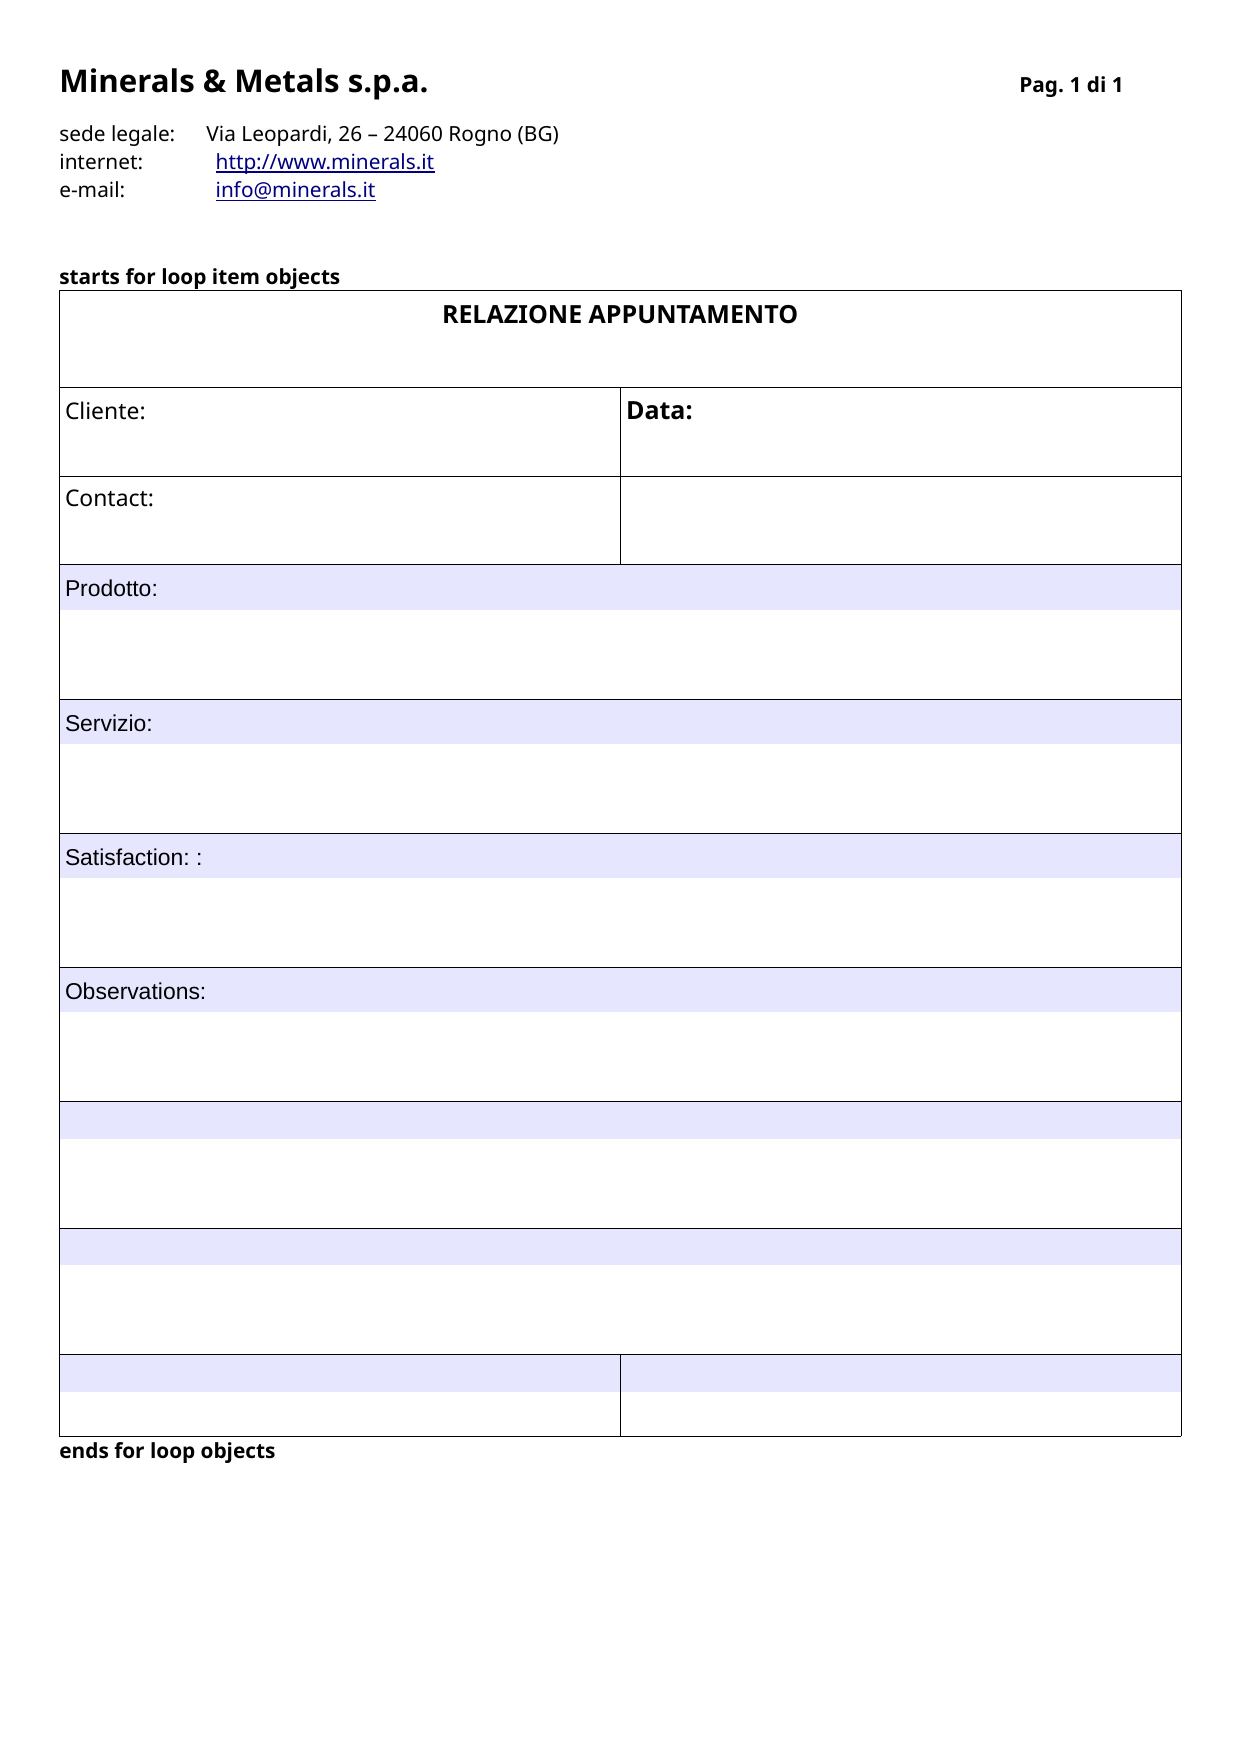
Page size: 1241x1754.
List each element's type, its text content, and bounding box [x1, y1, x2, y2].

table_cell [60, 1355, 620, 1392]
table_cell [60, 744, 1181, 833]
table_cell Cliente:<rating.partner_id.name> [60, 388, 620, 476]
table_cell [60, 1139, 1181, 1227]
table_cell [60, 1229, 1181, 1265]
table_cell Satisfaction: : <rating.satisfaction_note> [60, 834, 1181, 878]
table_header RELAZIONE APPUNTAMENTO [60, 291, 1181, 387]
table_cell [60, 1013, 1181, 1101]
table_cell [621, 1355, 1181, 1392]
table_cell [621, 1392, 1181, 1436]
table_cell Servizio: <rating.service_note> [60, 700, 1181, 744]
table_cell [60, 1392, 620, 1436]
table_cell [60, 1265, 1181, 1354]
text <setLang('it_IT')> starts for loop item objects [59, 233, 1181, 290]
table_cell Prodotto:<rating.product_note> [60, 565, 1181, 610]
table_cell [60, 878, 1181, 967]
table_cell Observations: <rating.observations_note> [60, 968, 1181, 1012]
table_cell Data: <rating.date> [621, 388, 1181, 476]
table_cell Contact: [60, 477, 620, 564]
table_cell [60, 1102, 1181, 1139]
table_cell [621, 477, 1181, 564]
text ends for loop objects [59, 1437, 1181, 1464]
table_cell [60, 610, 1181, 698]
